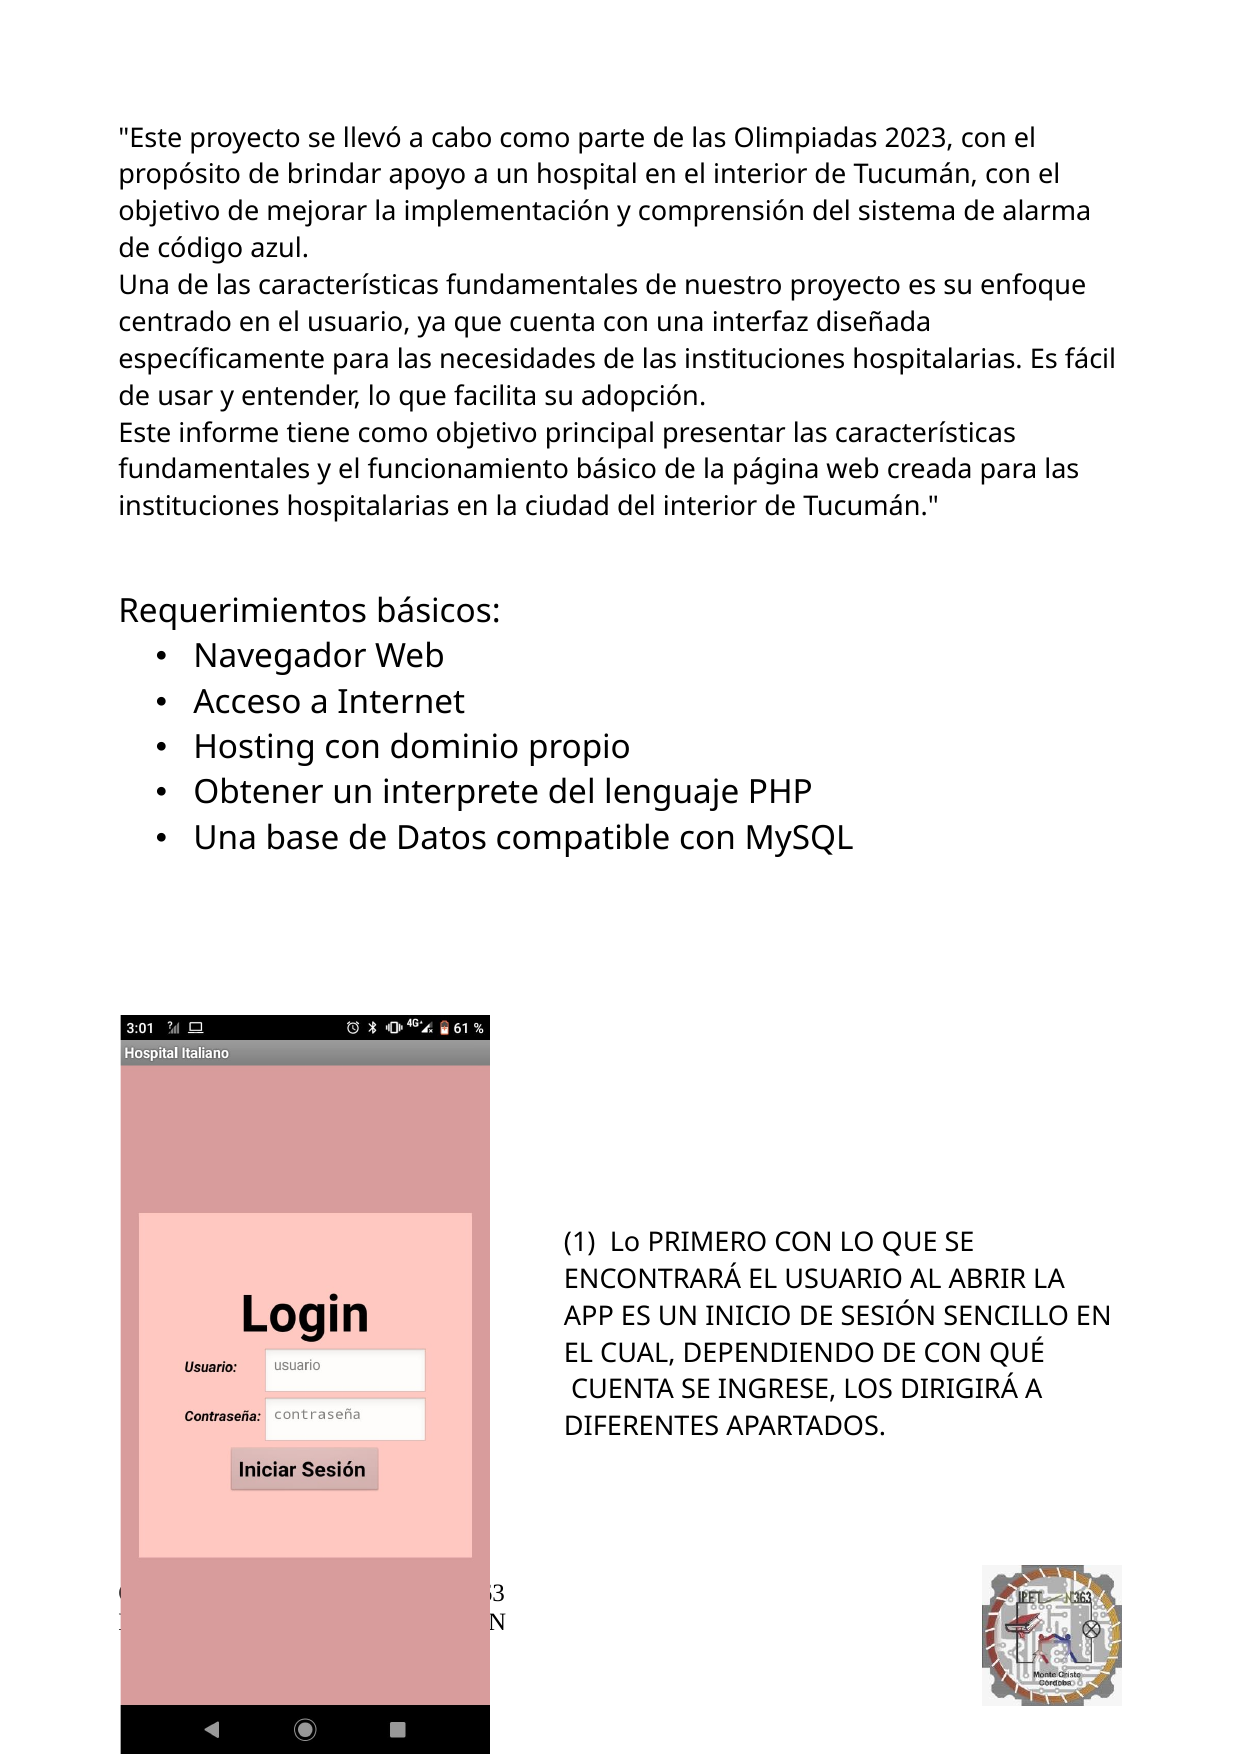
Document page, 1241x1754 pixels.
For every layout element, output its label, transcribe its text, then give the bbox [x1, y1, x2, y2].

text Este informe tiene como objetivo principal presentar las características fundamentales y el funcionamiento básico de la página web creada para las instituciones hospitalarias en la ciudad del interior de Tucumán." [118, 413, 1122, 524]
picture [120, 1015, 490, 1754]
list Una base de Datos compatible con MySQL [156, 814, 1122, 859]
text CUENTA SE INGRESE, LOS DIRIGIRÁ A DIFERENTES APARTADOS. [490, 1370, 1122, 1444]
picture [982, 1565, 1122, 1706]
list Obtener un interprete del lenguaje PHP [156, 768, 1122, 814]
list Navegador Web [156, 632, 1122, 677]
text Requerimientos básicos: [118, 587, 1122, 632]
list Acceso a Internet [156, 677, 1122, 723]
text "Este proyecto se llevó a cabo como parte de las Olimpiadas 2023, con el propósito de brindar apoyo a un hospital en el interior de Tucumán, con el objetivo de mejorar la implementación y comprensión del sistema de alarma de código azul. [118, 118, 1122, 266]
text (1) Lo PRIMERO CON LO QUE SE ENCONTRARÁ EL USUARIO AL ABRIR LA APP ES UN INICIO DE SESIÓN SENCILLO EN EL CUAL, DEPENDIENDO DE CON QUÉ [490, 1222, 1122, 1370]
text Una de las características fundamentales de nuestro proyecto es su enfoque centrado en el usuario, ya que cuenta con una interfaz diseñada específicamente para las necesidades de las instituciones hospitalarias. Es fácil de usar y entender, lo que facilita su adopción. [118, 266, 1122, 413]
list Hosting con dominio propio [156, 723, 1122, 768]
